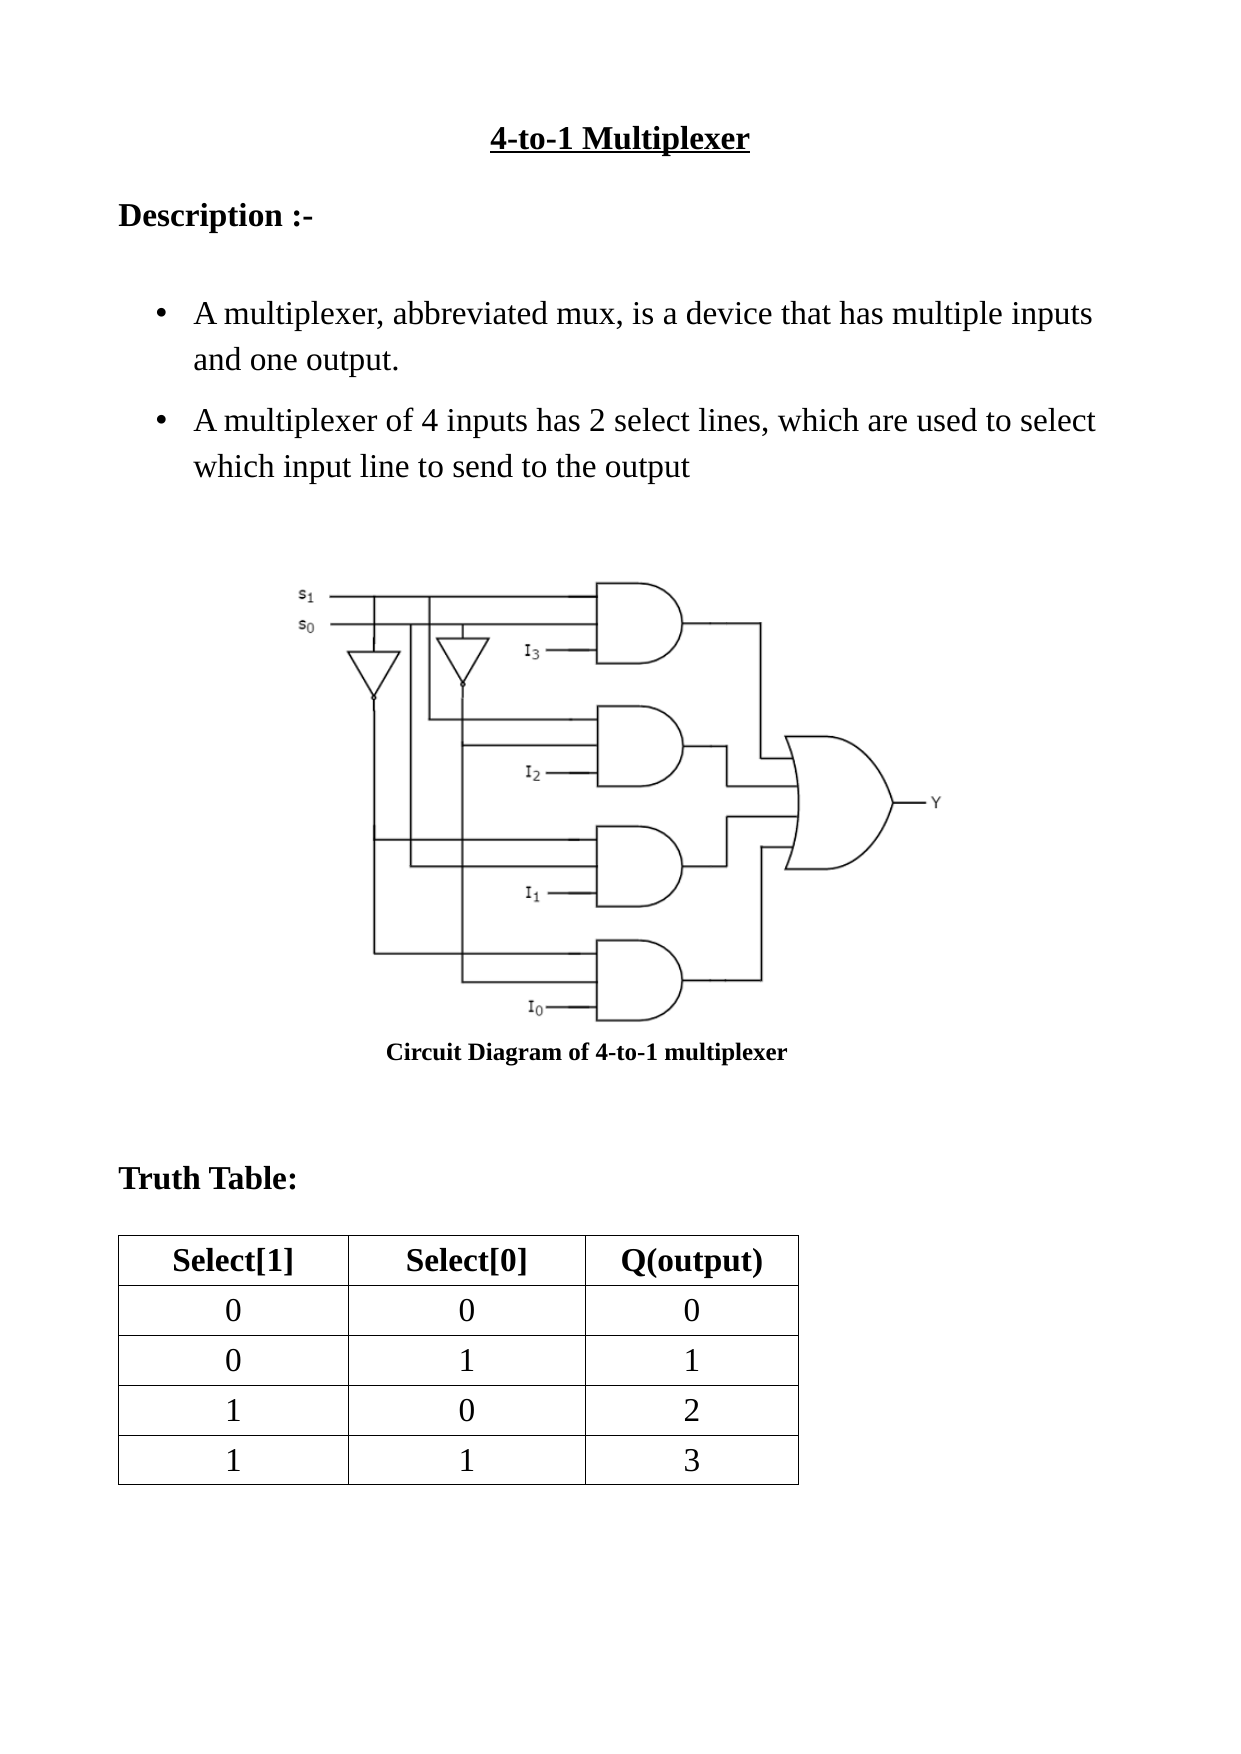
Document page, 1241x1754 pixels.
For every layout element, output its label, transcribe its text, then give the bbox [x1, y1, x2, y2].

list A multiplexer, abbreviated mux, is a device that has multiple inputs and one output. [156, 294, 1122, 378]
text Description :- [118, 195, 1122, 233]
table_cell 0 [349, 1386, 585, 1434]
text Truth Table: [118, 1158, 1122, 1197]
table_cell 3 [586, 1436, 798, 1484]
text 4-to-1 Multiplexer [118, 118, 1122, 156]
table_cell 1 [119, 1436, 348, 1484]
table_header Select[1] [119, 1236, 348, 1285]
table_cell 0 [586, 1286, 798, 1335]
table_header Q(output) [586, 1236, 798, 1285]
table_cell 0 [349, 1286, 585, 1335]
table_cell 1 [586, 1336, 798, 1384]
table_header Select[0] [349, 1236, 585, 1285]
table_cell 1 [349, 1336, 585, 1384]
table_cell 0 [119, 1336, 348, 1384]
list A multiplexer of 4 inputs has 2 select lines, which are used to select which input line to send to the output [156, 400, 1122, 484]
table_cell 2 [586, 1386, 798, 1434]
table_cell 1 [119, 1386, 348, 1434]
table_cell 0 [119, 1286, 348, 1335]
picture [292, 574, 948, 1037]
table_cell 1 [349, 1436, 585, 1484]
